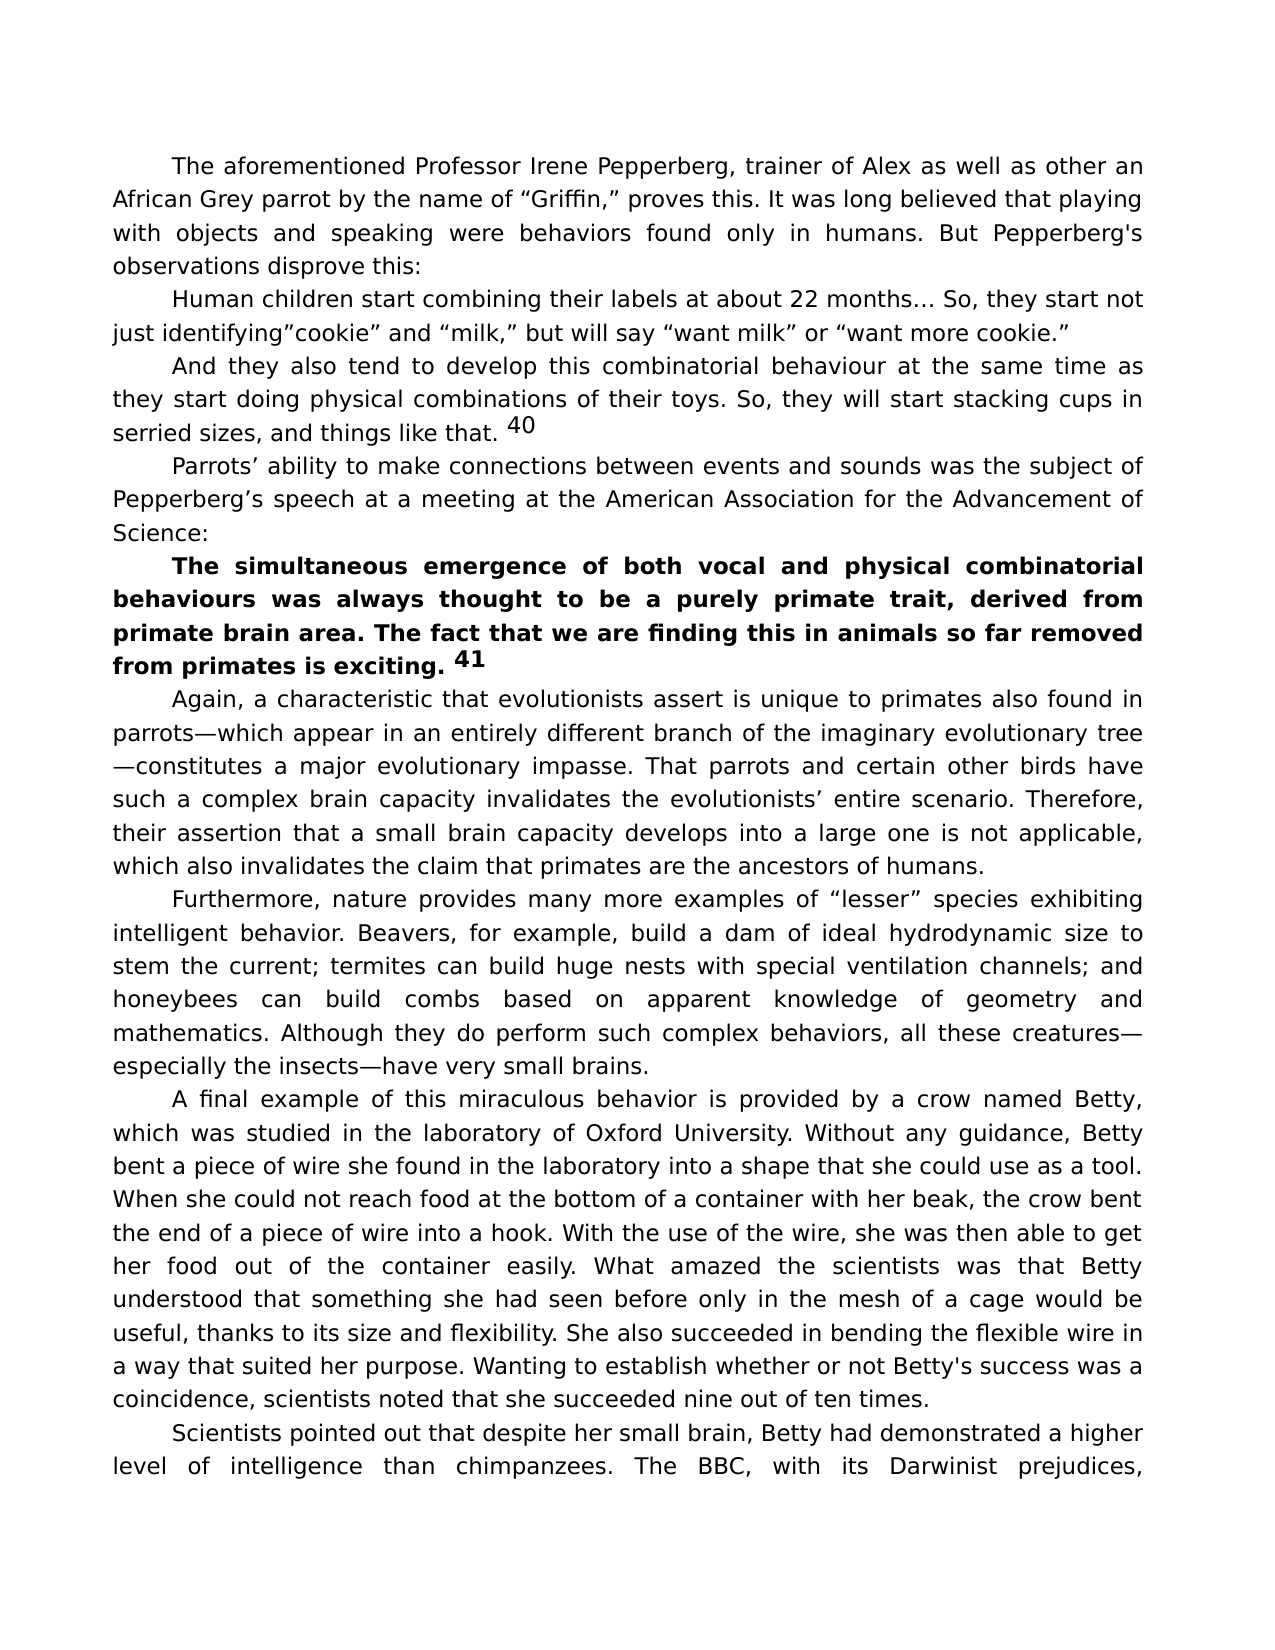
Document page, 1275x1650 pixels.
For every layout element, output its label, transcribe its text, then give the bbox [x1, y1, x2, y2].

text And they also tend to develop this combinatorial behaviour at the same time as they start doing physical combinations of their toys. So, they will start stacking cups in serried sizes, and things like that. 40 [112, 348, 1145, 448]
text The aforementioned Professor Irene Pepperberg, trainer of Alex as well as other an African Grey parrot by the name of “Griffin,” proves this. It was long believed that playing with objects and speaking were behaviors found only in humans. But Pepperberg's observations disprove this: [112, 148, 1145, 281]
text Parrots’ ability to make connections between events and sounds was the subject of Pepperberg’s speech at a meeting at the American Association for the Advancement of Science: [112, 448, 1145, 548]
text Furthermore, nature provides many more examples of “lesser” species exhibiting intelligent behavior. Beavers, for example, build a dam of ideal hydrodynamic size to stem the current; termites can build huge nests with special ventilation channels; and honeybees can build combs based on apparent knowledge of geometry and mathematics. Although they do perform such complex behaviors, all these creatures—especially the insects—have very small brains. [112, 881, 1145, 1081]
subtitle The simultaneous emergence of both vocal and physical combinatorial behaviours was always thought to be a purely primate trait, derived from primate brain area. The fact that we are finding this in animals so far removed from primates is exciting. 41 [112, 548, 1145, 681]
text Scientists pointed out that despite her small brain, Betty had demonstrated a higher level of intelligence than chimpanzees. The BBC, with its Darwinist prejudices, [112, 1414, 1145, 1481]
text A final example of this miraculous behavior is provided by a crow named Betty, which was studied in the laboratory of Oxford University. Without any guidance, Betty bent a piece of wire she found in the laboratory into a shape that she could use as a tool. When she could not reach food at the bottom of a container with her beak, the crow bent the end of a piece of wire into a hook. With the use of the wire, she was then able to get her food out of the container easily. What amazed the scientists was that Betty understood that something she had seen before only in the mesh of a cage would be useful, thanks to its size and flexibility. She also succeeded in bending the flexible wire in a way that suited her purpose. Wanting to establish whether or not Betty's success was a coincidence, scientists noted that she succeeded nine out of ten times. [112, 1081, 1145, 1414]
text Again, a characteristic that evolutionists assert is unique to primates also found in parrots—which appear in an entirely different branch of the imaginary evolutionary tree—constitutes a major evolutionary impasse. That parrots and certain other birds have such a complex brain capacity invalidates the evolutionists’ entire scenario. Therefore, their assertion that a small brain capacity develops into a large one is not applicable, which also invalidates the claim that primates are the ancestors of humans. [112, 681, 1145, 881]
text Human children start combining their labels at about 22 months… So, they start not just identifying”cookie” and “milk,” but will say “want milk” or “want more cookie.” [112, 281, 1145, 348]
